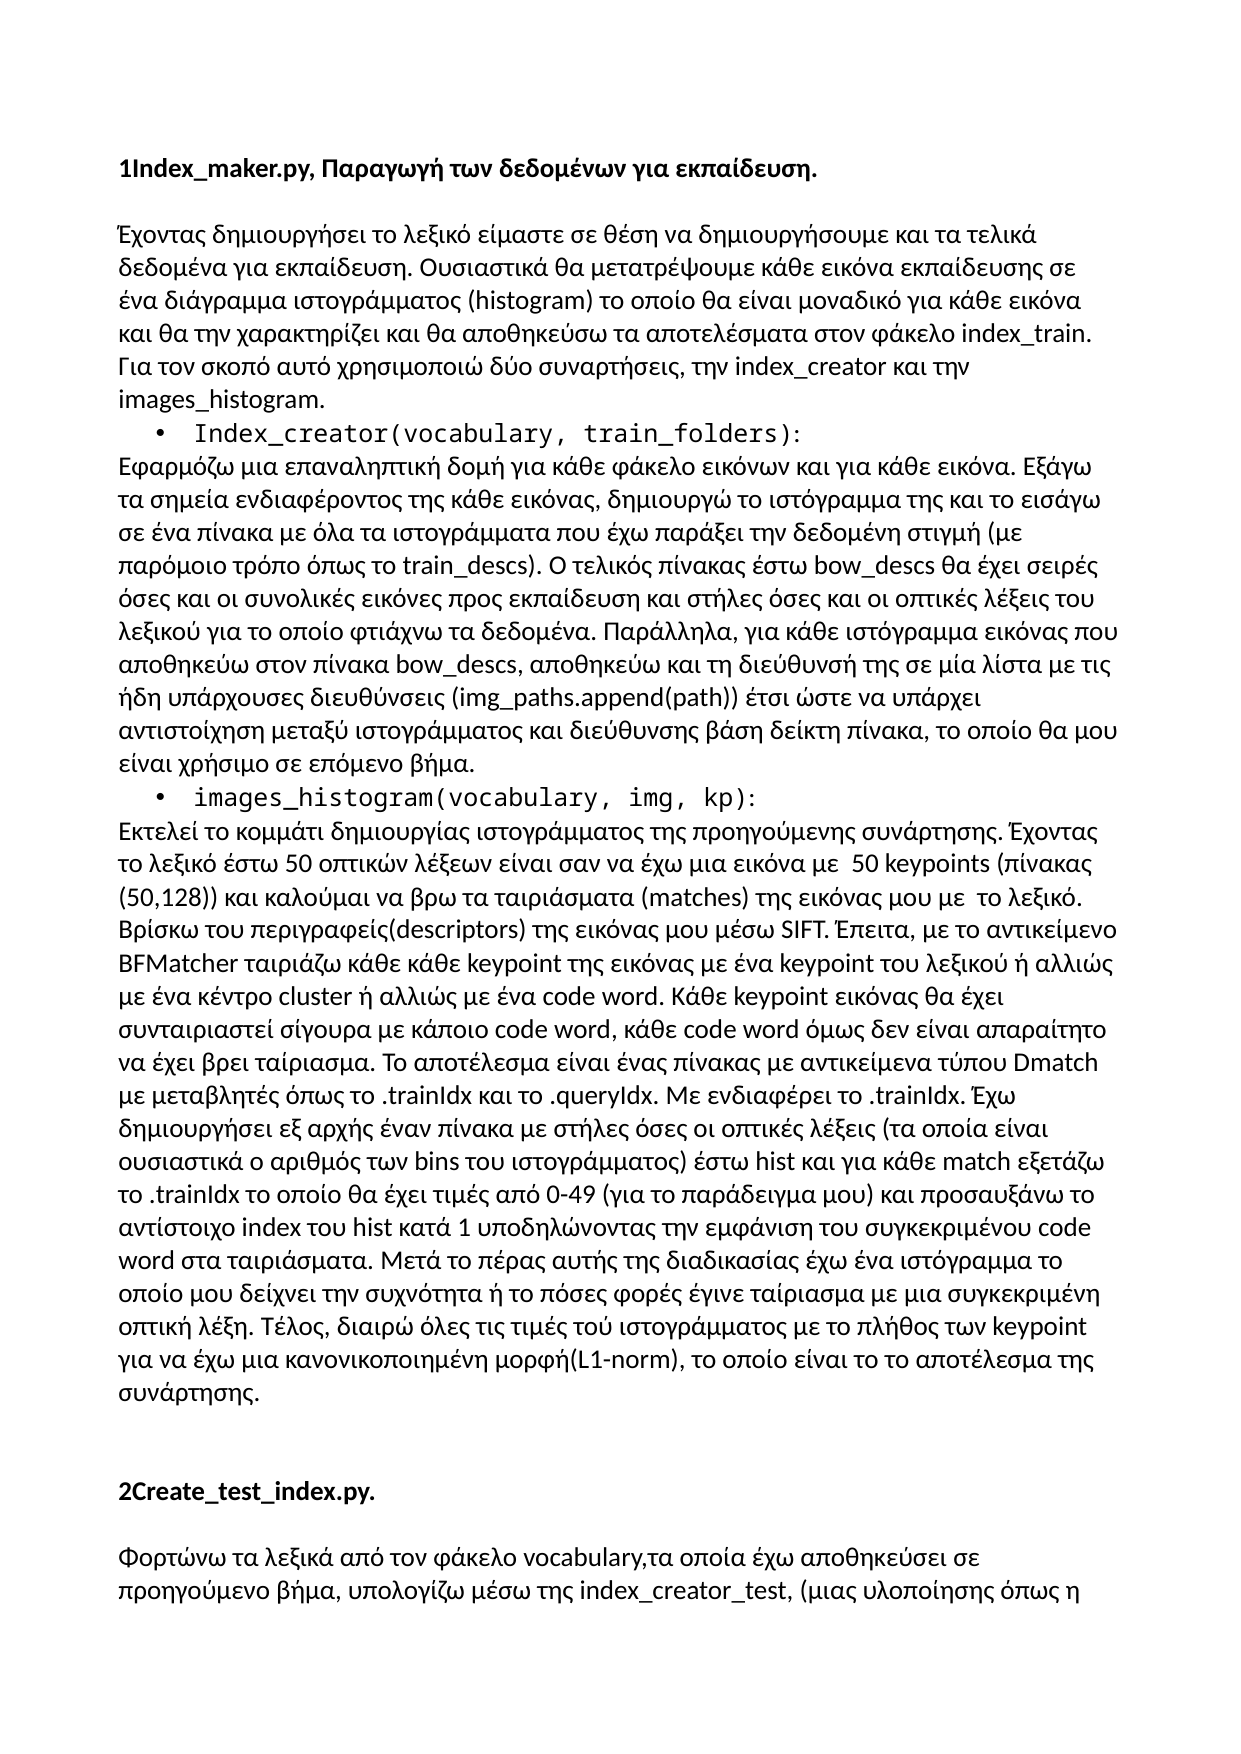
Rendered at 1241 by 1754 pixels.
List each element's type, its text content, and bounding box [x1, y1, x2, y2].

text Εφαρμόζω μια επαναληπτική δομή για κάθε φάκελο εικόνων και για κάθε εικόνα. Εξάγω τα σημεία ενδιαφέροντος της κάθε εικόνας, δημιουργώ το ιστόγραμμα της και το εισάγω σε ένα πίνακα με όλα τα ιστογράμματα που έχω παράξει την δεδομένη στιγμή (με παρόμοιο τρόπο όπως το train_descs). Ο τελικός πίνακας έστω bow_descs θα έχει σειρές όσες και οι συνολικές εικόνες προς εκπαίδευση και στήλες όσες και οι οπτικές λέξεις του λεξικού για το οποίο φτιάχνω τα δεδομένα. Παράλληλα, για κάθε ιστόγραμμα εικόνας που αποθηκεύω στον πίνακα bow_descs, αποθηκεύω και τη διεύθυνσή της σε μία λίστα με τις ήδη υπάρχουσες διευθύνσεις (img_paths.append(path)) έτσι ώστε να υπάρχει αντιστοίχηση μεταξύ ιστογράμματος και διεύθυνσης βάση δείκτη πίνακα, το οποίο θα μου είναι χρήσιμο σε επόμενο βήμα. [118, 449, 1122, 779]
text 1Index_maker.py, Παραγωγή των δεδομένων για εκπαίδευση. [118, 151, 1122, 184]
text Εκτελεί το κομμάτι δημιουργίας ιστογράμματος της προηγούμενης συνάρτησης. Έχοντας το λεξικό έστω 50 οπτικών λέξεων είναι σαν να έχω μια εικόνα με 50 keypoints (πίνακας (50,128)) και καλούμαι να βρω τα ταιριάσματα (matches) της εικόνας μου με το λεξικό. Βρίσκω του περιγραφείς(descriptors) της εικόνας μου μέσω SIFT. Έπειτα, με το αντικείμενο BFMatcher ταιριάζω κάθε κάθε keypoint της εικόνας με ένα keypoint του λεξικού ή αλλιώς με ένα κέντρο cluster ή αλλιώς με ένα code word. Κάθε keypoint εικόνας θα έχει συνταιριαστεί σίγουρα με κάποιο code word, κάθε code word όμως δεν είναι απαραίτητο να έχει βρει ταίριασμα. Το αποτέλεσμα είναι ένας πίνακας με αντικείμενα τύπου Dmatch με μεταβλητές όπως το .trainIdx και το .queryIdx. Με ενδιαφέρει το .trainIdx. Έχω δημιουργήσει εξ αρχής έναν πίνακα με στήλες όσες οι οπτικές λέξεις (τα οποία είναι ουσιαστικά ο αριθμός των bins του ιστογράμματος) έστω hist και για κάθε match εξετάζω το .trainIdx το οποίο θα έχει τιμές από 0-49 (για το παράδειγμα μου) και προσαυξάνω το αντίστοιχο index του hist κατά 1 υποδηλώνοντας την εμφάνιση του συγκεκριμένου code word στα ταιριάσματα. Μετά το πέρας αυτής της διαδικασίας έχω ένα ιστόγραμμα το οποίο μου δείχνει την συχνότητα ή το πόσες φορές έγινε ταίριασμα με μια συγκεκριμένη οπτική λέξη. Τέλος, διαιρώ όλες τις τιμές τού ιστογράμματος με το πλήθος των keypoint για να έχω μια κανονικοποιημένη μορφή(L1-norm), το οποίο είναι το το αποτέλεσμα της συνάρτησης. [118, 814, 1122, 1408]
text Φορτώνω τα λεξικά από τον φάκελο vocabulary,τα οποία έχω αποθηκεύσει σε προηγούμενο βήμα, υπολογίζω μέσω της index_creator_test, (μιας υλοποίησης όπως η [118, 1540, 1122, 1606]
text Έχοντας δημιουργήσει το λεξικό είμαστε σε θέση να δημιουργήσουμε και τα τελικά δεδομένα για εκπαίδευση. Ουσιαστικά θα μετατρέψουμε κάθε εικόνα εκπαίδευσης σε ένα διάγραμμα ιστογράμματος (histogram) το οποίο θα είναι μοναδικό για κάθε εικόνα και θα την χαρακτηρίζει και θα αποθηκεύσω τα αποτελέσματα στον φάκελο index_train. Για τον σκοπό αυτό χρησιμοποιώ δύο συναρτήσεις, την index_creator και την images_histogram. [118, 217, 1122, 415]
list images_histogram(vocabulary, img, kp): [156, 779, 1122, 814]
list Index_creator(vocabulary, train_folders): [156, 415, 1122, 449]
text 2Create_test_index.py. [118, 1474, 1122, 1507]
